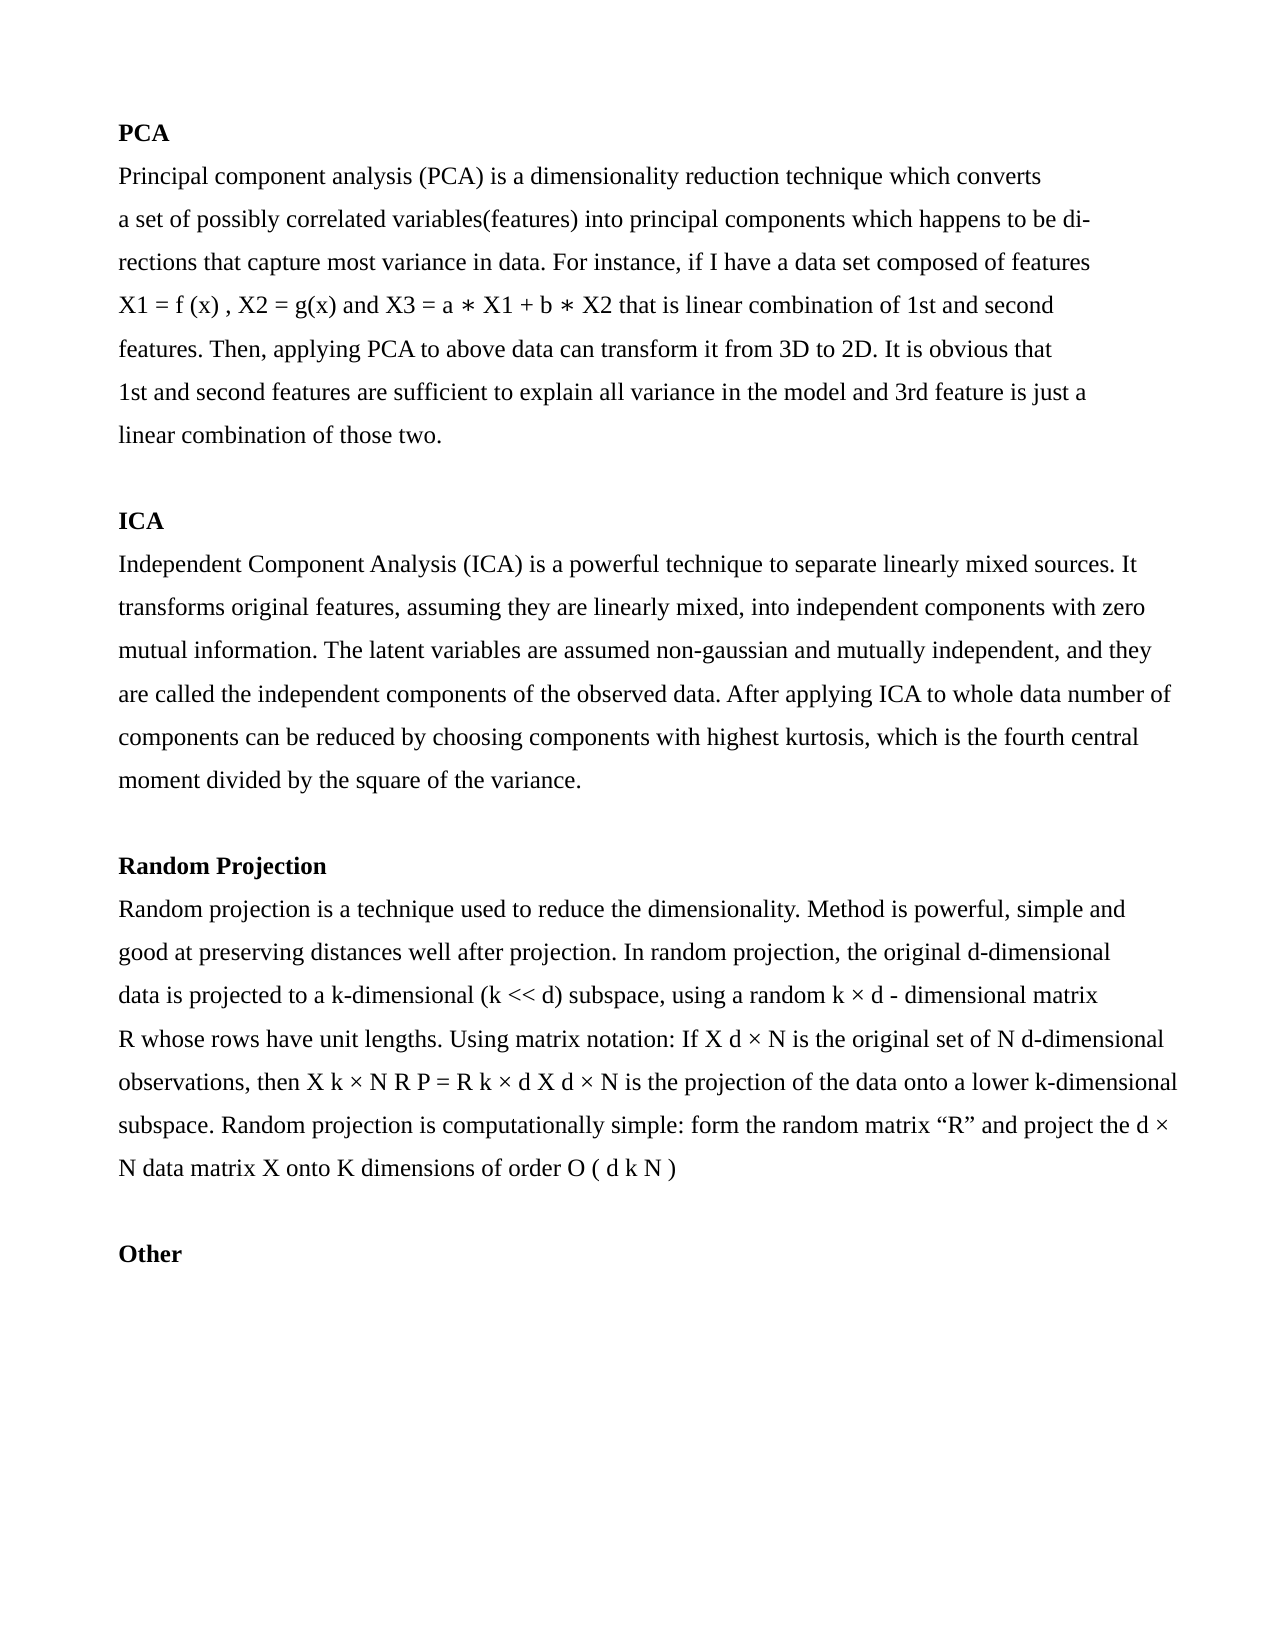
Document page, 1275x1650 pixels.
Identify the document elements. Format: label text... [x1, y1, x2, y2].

text R whose rows have unit lengths. Using matrix notation: If X d × N is the original set of N d-dimensional observations, then X k × N R P = R k × d X d × N is the projection of the data onto a lower k-dimensional subspace. Random projection is computationally simple: form the random matrix “R” and project the d × N data matrix X onto K dimensions of order O ( d k N ) [118, 1024, 1187, 1182]
text PCA [118, 118, 1187, 147]
text Other [118, 1239, 1187, 1268]
text Random Projection [118, 851, 1187, 880]
text X1 = f (x) , X2 = g(x) and X3 = a ∗ X1 + b ∗ X2 that is linear combination of 1st and second [118, 291, 1187, 319]
text ICA [118, 506, 1187, 535]
text a set of possibly correlated variables(features) into principal components which happens to be di- [118, 204, 1187, 233]
text Independent Component Analysis (ICA) is a powerful technique to separate linearly mixed sources. It transforms original features, assuming they are linearly mixed, into independent components with zero mutual information. The latent variables are assumed non-gaussian and mutually independent, and they are called the independent components of the observed data. After applying ICA to whole data number of components can be reduced by choosing components with highest kurtosis, which is the fourth central moment divided by the square of the variance. [118, 549, 1187, 794]
text rections that capture most variance in data. For instance, if I have a data set composed of features [118, 247, 1187, 276]
text Principal component analysis (PCA) is a dimensionality reduction technique which converts [118, 161, 1187, 190]
text 1st and second features are sufficient to explain all variance in the model and 3rd feature is just a [118, 377, 1187, 406]
text data is projected to a k-dimensional (k << d) subspace, using a random k × d - dimensional matrix [118, 981, 1187, 1009]
text features. Then, applying PCA to above data can transform it from 3D to 2D. It is obvious that [118, 334, 1187, 362]
text linear combination of those two. [118, 420, 1187, 449]
text good at preserving distances well after projection. In random projection, the original d-dimensional [118, 937, 1187, 966]
text Random projection is a technique used to reduce the dimensionality. Method is powerful, simple and [118, 894, 1187, 923]
